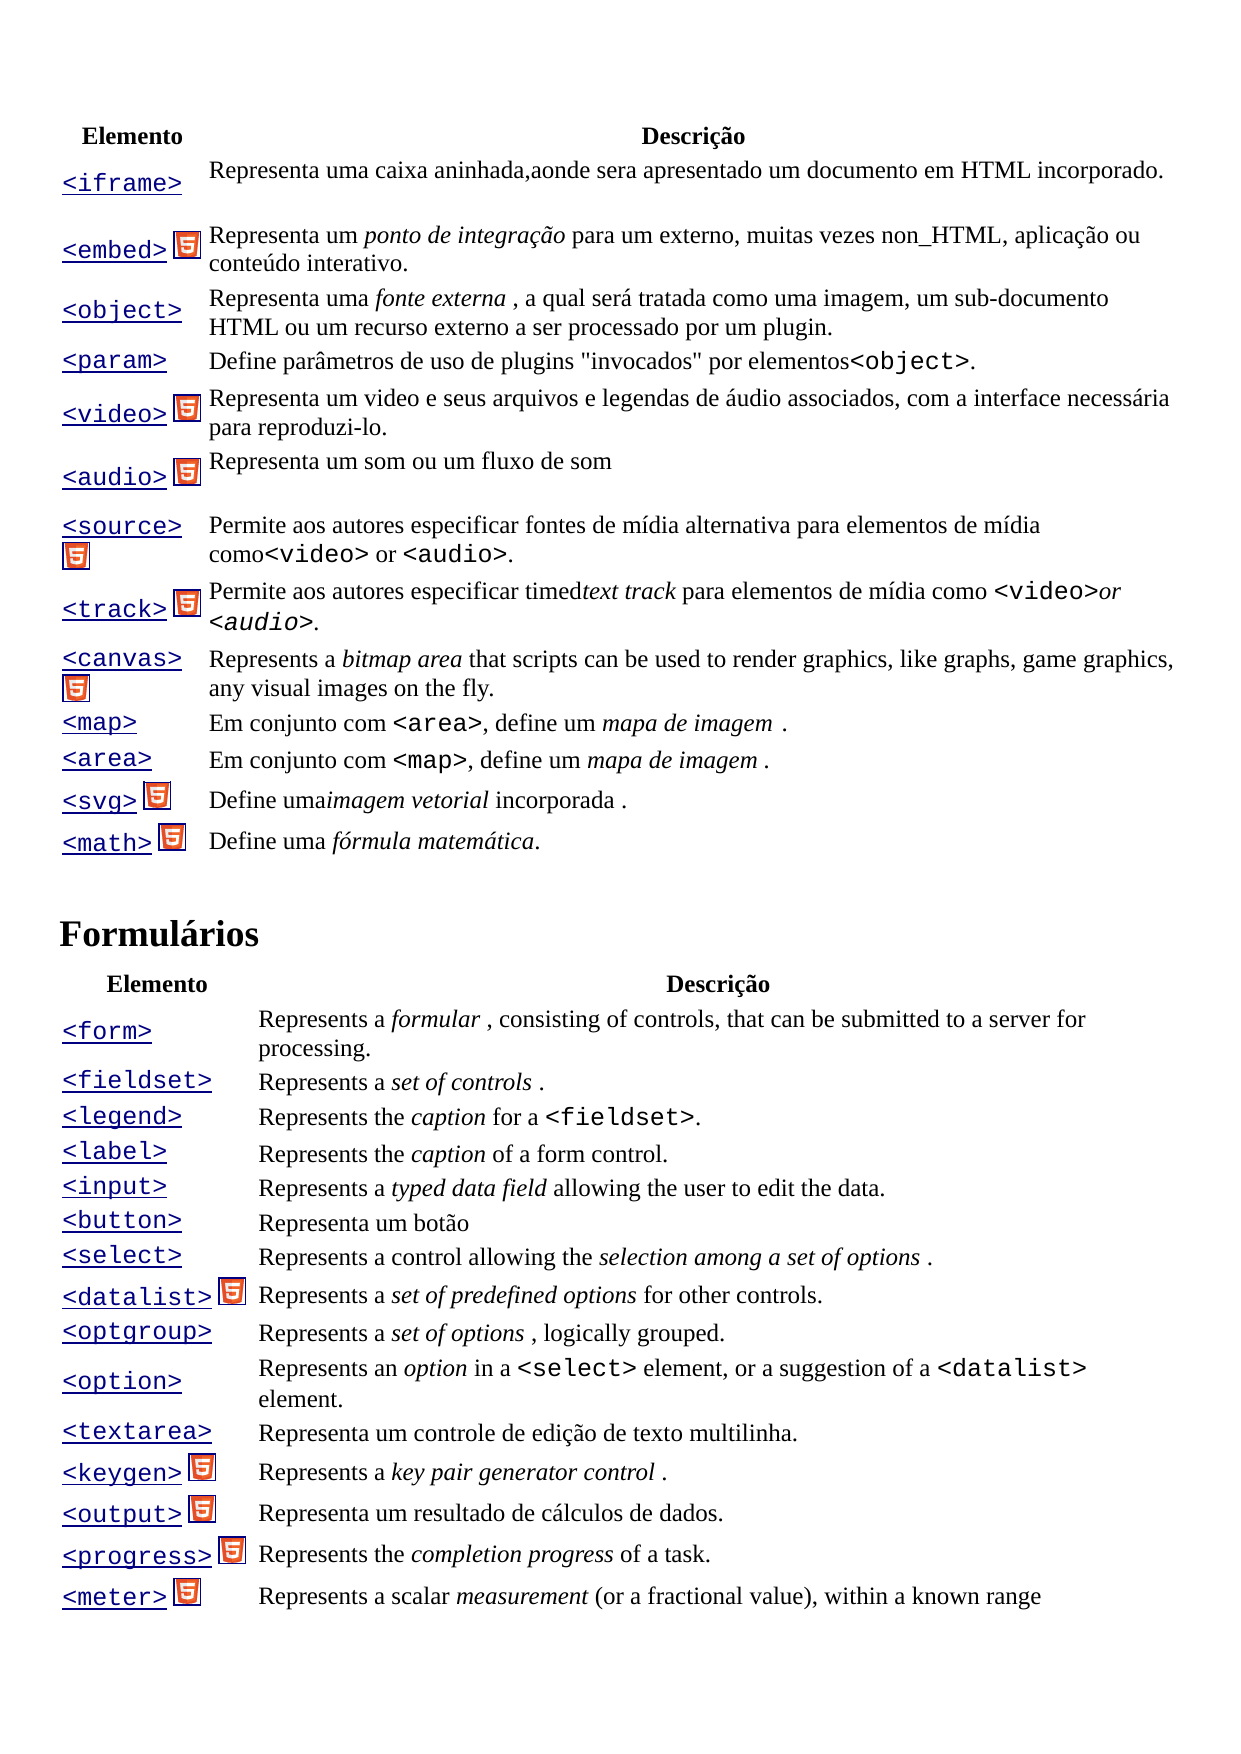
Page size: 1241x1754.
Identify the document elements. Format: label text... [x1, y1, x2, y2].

table_cell Represents the caption for a <fieldset>. [255, 1099, 1181, 1136]
table_cell <map> [59, 705, 206, 742]
table_cell <track> [59, 573, 206, 640]
picture [175, 1579, 200, 1604]
table_cell Define parâmetros de uso de plugins "invocados" por elementos<object>. [206, 344, 1181, 380]
table_header Elemento [59, 118, 206, 153]
table_cell Em conjunto com <map>, define um mapa de imagem . [206, 742, 1181, 778]
table_cell <input> [59, 1170, 255, 1205]
table_cell Represents a set of controls . [255, 1065, 1181, 1099]
table_cell Em conjunto com <area>, define um mapa de imagem . [206, 705, 1181, 742]
table_cell Represents an option in a <select> element, or a suggestion of a <datalist> element. [255, 1350, 1181, 1416]
table_cell Represents a scalar measurement (or a fractional value), within a known range [255, 1575, 1181, 1616]
table_cell <iframe> [59, 153, 206, 217]
picture [190, 1496, 215, 1521]
table_cell <optgroup> [59, 1316, 255, 1350]
table_cell Representa uma caixa aninhada,aonde sera apresentado um documento em HTML incorporado. [206, 153, 1181, 217]
table_header Descrição [206, 118, 1181, 153]
table_cell Represents a set of options , logically grouped. [255, 1316, 1181, 1350]
table_cell Represents the completion progress of a task. [255, 1533, 1181, 1574]
table_cell <canvas> [59, 640, 206, 705]
table_cell Representa um botão [255, 1205, 1181, 1239]
table_cell <option> [59, 1350, 255, 1416]
table_cell Represents a bitmap area that scripts can be used to render graphics, like graphs, game graphics, any visual images on the fly. [206, 640, 1181, 705]
table_cell Define umaimagem vetorial incorporada . [206, 779, 1181, 820]
table_cell Represents the caption of a form control. [255, 1136, 1181, 1170]
table_cell Permite aos autores especificar timedtext track para elementos de mídia como <video>or <audio>. [206, 573, 1181, 640]
picture [64, 543, 89, 568]
table_cell <form> [59, 1001, 255, 1064]
table_cell <svg> [59, 779, 206, 820]
table_cell Define uma fórmula matemática. [206, 820, 1181, 861]
table_cell <source> [59, 508, 206, 573]
picture [175, 459, 200, 484]
picture [175, 232, 200, 257]
table_cell <area> [59, 742, 206, 778]
table_cell <math> [59, 820, 206, 861]
table_header Elemento [59, 967, 255, 1001]
table_cell <select> [59, 1240, 255, 1274]
picture [190, 1455, 215, 1480]
table_cell <datalist> [59, 1274, 255, 1316]
table_cell <embed> [59, 217, 206, 280]
table_cell <object> [59, 280, 206, 343]
table_cell Represents a set of predefined options for other controls. [255, 1274, 1181, 1316]
table_cell <keygen> [59, 1450, 255, 1492]
table_cell <param> [59, 344, 206, 380]
picture [175, 591, 200, 615]
table_cell <audio> [59, 444, 206, 507]
table_cell <legend> [59, 1099, 255, 1136]
table_cell <progress> [59, 1533, 255, 1574]
table_cell <button> [59, 1205, 255, 1239]
table_cell <label> [59, 1136, 255, 1170]
table_cell Represents a key pair generator control . [255, 1450, 1181, 1492]
table_cell Representa um ponto de integração para um externo, muitas vezes non_HTML, aplicação ou conteúdo interativo. [206, 217, 1181, 280]
picture [220, 1279, 245, 1304]
table_cell Representa um video e seus arquivos e legendas de áudio associados, com a interface necessária para reproduzi-lo. [206, 380, 1181, 443]
table_cell Representa um som ou um fluxo de som [206, 444, 1181, 507]
table_cell Representa uma fonte externa , a qual será tratada como uma imagem, um sub-documento HTML ou um recurso externo a ser processado por um plugin. [206, 280, 1181, 343]
table_cell Representa um controle de edição de texto multilinha. [255, 1416, 1181, 1450]
table_cell <textarea> [59, 1416, 255, 1450]
picture [160, 825, 185, 849]
table_cell Represents a control allowing the selection among a set of options . [255, 1240, 1181, 1274]
table_cell Permite aos autores especificar fontes de mídia alternativa para elementos de mídia como<video> or <audio>. [206, 508, 1181, 573]
picture [220, 1538, 245, 1563]
table_cell <fieldset> [59, 1065, 255, 1099]
table_cell <video> [59, 380, 206, 443]
subtitle Formulários [59, 911, 1181, 954]
table_cell Represents a typed data field allowing the user to edit the data. [255, 1170, 1181, 1205]
table_cell Representa um resultado de cálculos de dados. [255, 1492, 1181, 1533]
table_cell <meter> [59, 1575, 255, 1616]
picture [175, 396, 200, 420]
picture [145, 783, 170, 808]
table_header Descrição [255, 967, 1181, 1001]
picture [64, 676, 89, 701]
table_cell <output> [59, 1492, 255, 1533]
table_cell Represents a formular , consisting of controls, that can be submitted to a server for processing. [255, 1001, 1181, 1064]
